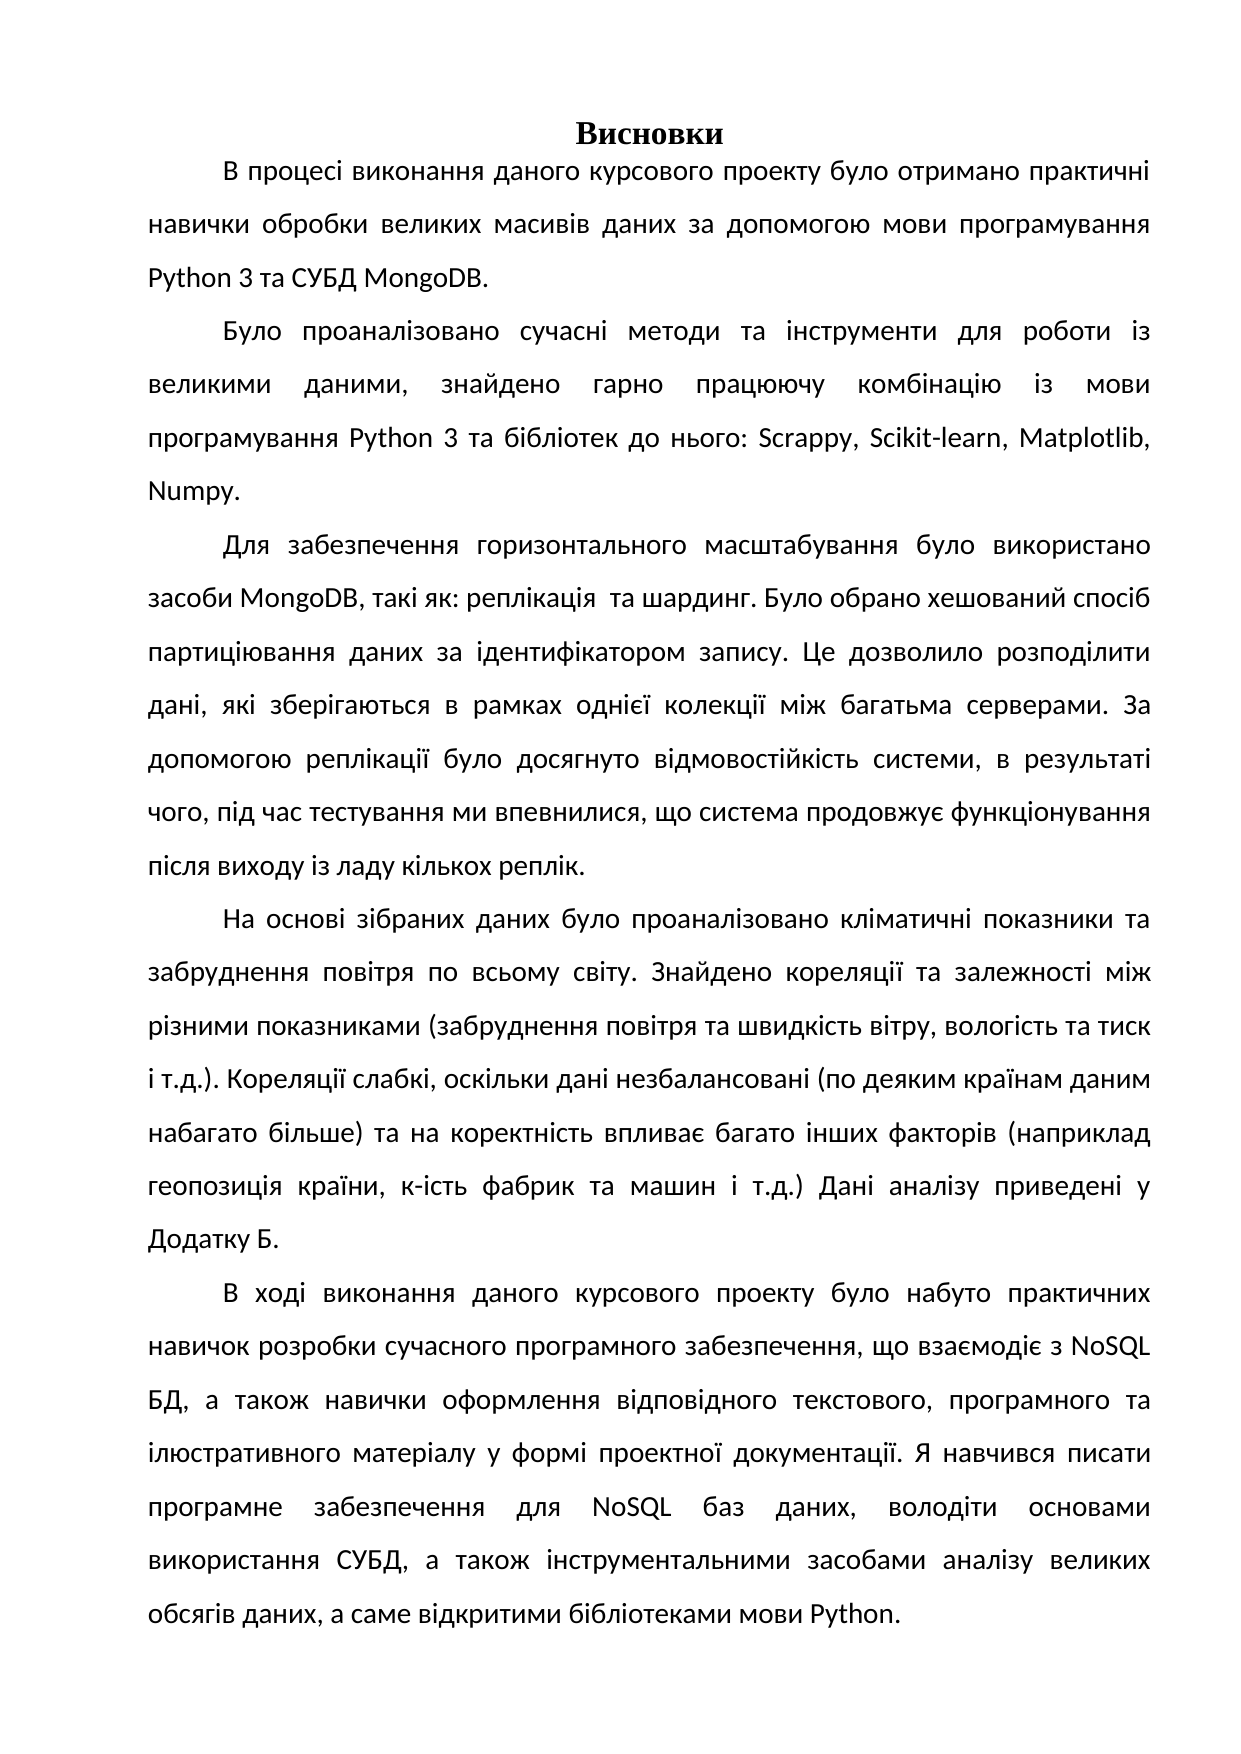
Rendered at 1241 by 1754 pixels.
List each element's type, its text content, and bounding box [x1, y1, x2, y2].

subtitle Висновки [148, 113, 1152, 152]
text В процесі виконання даного курсового проекту було отримано практичні навички обробки великих масивів даних за допомогою мови програмування Python 3 та СУБД MongoDB. [148, 152, 1152, 294]
text Для забезпечення горизонтального масштабування було використано засоби MongoDB, такі як: реплікація та шардинг. Було обрано хешований спосіб партиціювання даних за ідентифікатором запису. Це дозволило розподілити дані, які зберігаються в рамках однієї колекції між багатьма серверами. За допомогою реплікації було досягнуто відмовостійкість системи, в результаті чого, під час тестування ми впевнилися, що система продовжує функціонування після виходу із ладу кількох реплік. [148, 526, 1152, 882]
text В ході виконання даного курсового проекту було набуто практичних навичок розробки сучасного програмного забезпечення, що взаємодіє з NoSQL БД, а також навички оформлення відповідного текстового, програмного та ілюстративного матеріалу у формі проектної документації. Я навчився писати програмне забезпечення для NoSQL баз даних, володіти основами використання СУБД, а також інструментальними засобами аналізу великих обсягів даних, а саме відкритими бібліотеками мови Python. [148, 1274, 1152, 1630]
text Було проаналізовано сучасні методи та інструменти для роботи із великими даними, знайдено гарно працюючу комбінацію із мови програмування Python 3 та бібліотек до нього: Scrappy, Scikit-learn, Matplotlib, Numpy. [148, 312, 1152, 508]
text На основі зібраних даних було проаналізовано кліматичні показники та забруднення повітря по всьому світу. Знайдено кореляції та залежності між різними показниками (забруднення повітря та швидкість вітру, вологість та тиск і т.д.). Кореляції слабкі, оскільки дані незбалансовані (по деяким країнам даним набагато більше) та на коректність впливає багато інших факторів (наприклад геопозиція країни, к-ість фабрик та машин і т.д.) Дані аналізу приведені у Додатку Б. [148, 900, 1152, 1256]
